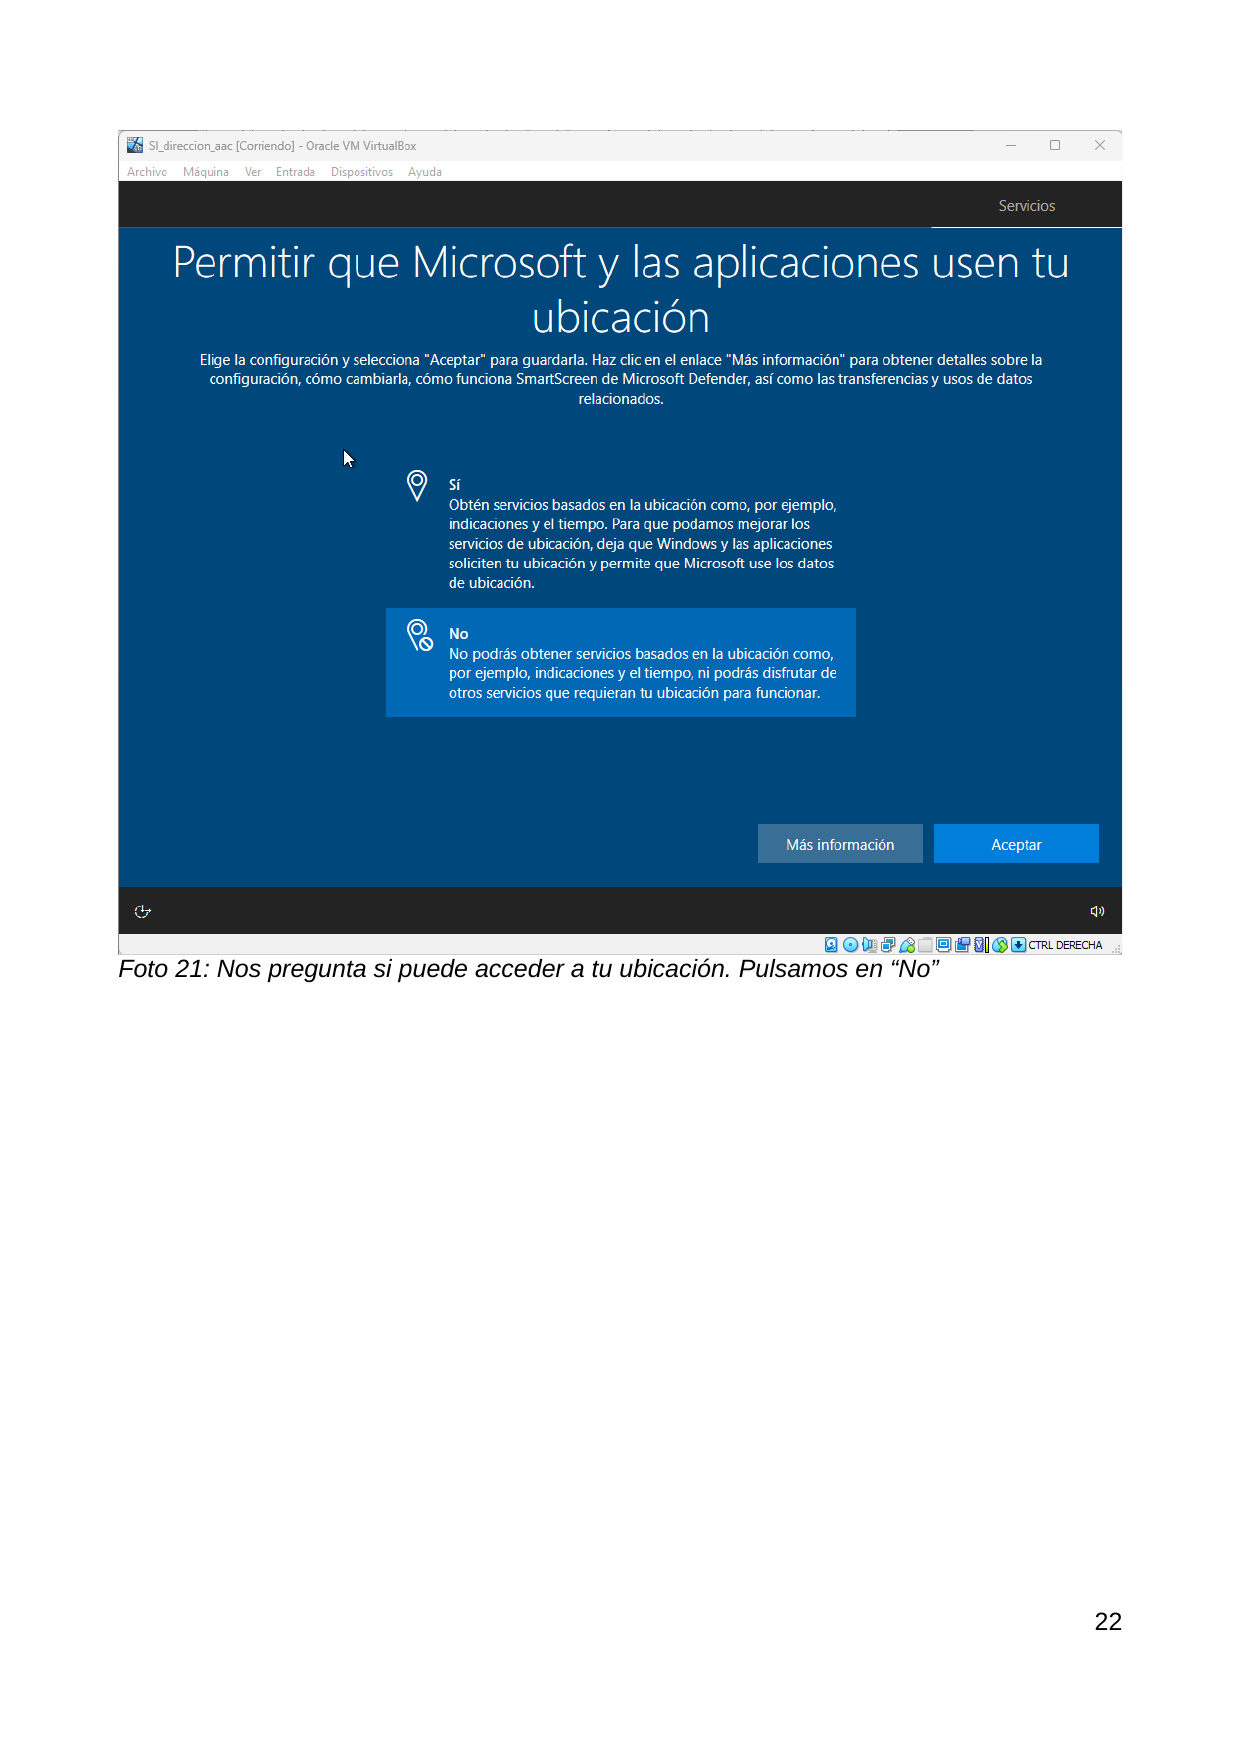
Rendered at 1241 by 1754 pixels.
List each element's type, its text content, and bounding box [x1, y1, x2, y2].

text Foto 21: Nos pregunta si puede acceder a tu ubicación. Pulsamos en “No” [118, 955, 1122, 983]
picture [118, 130, 1123, 955]
